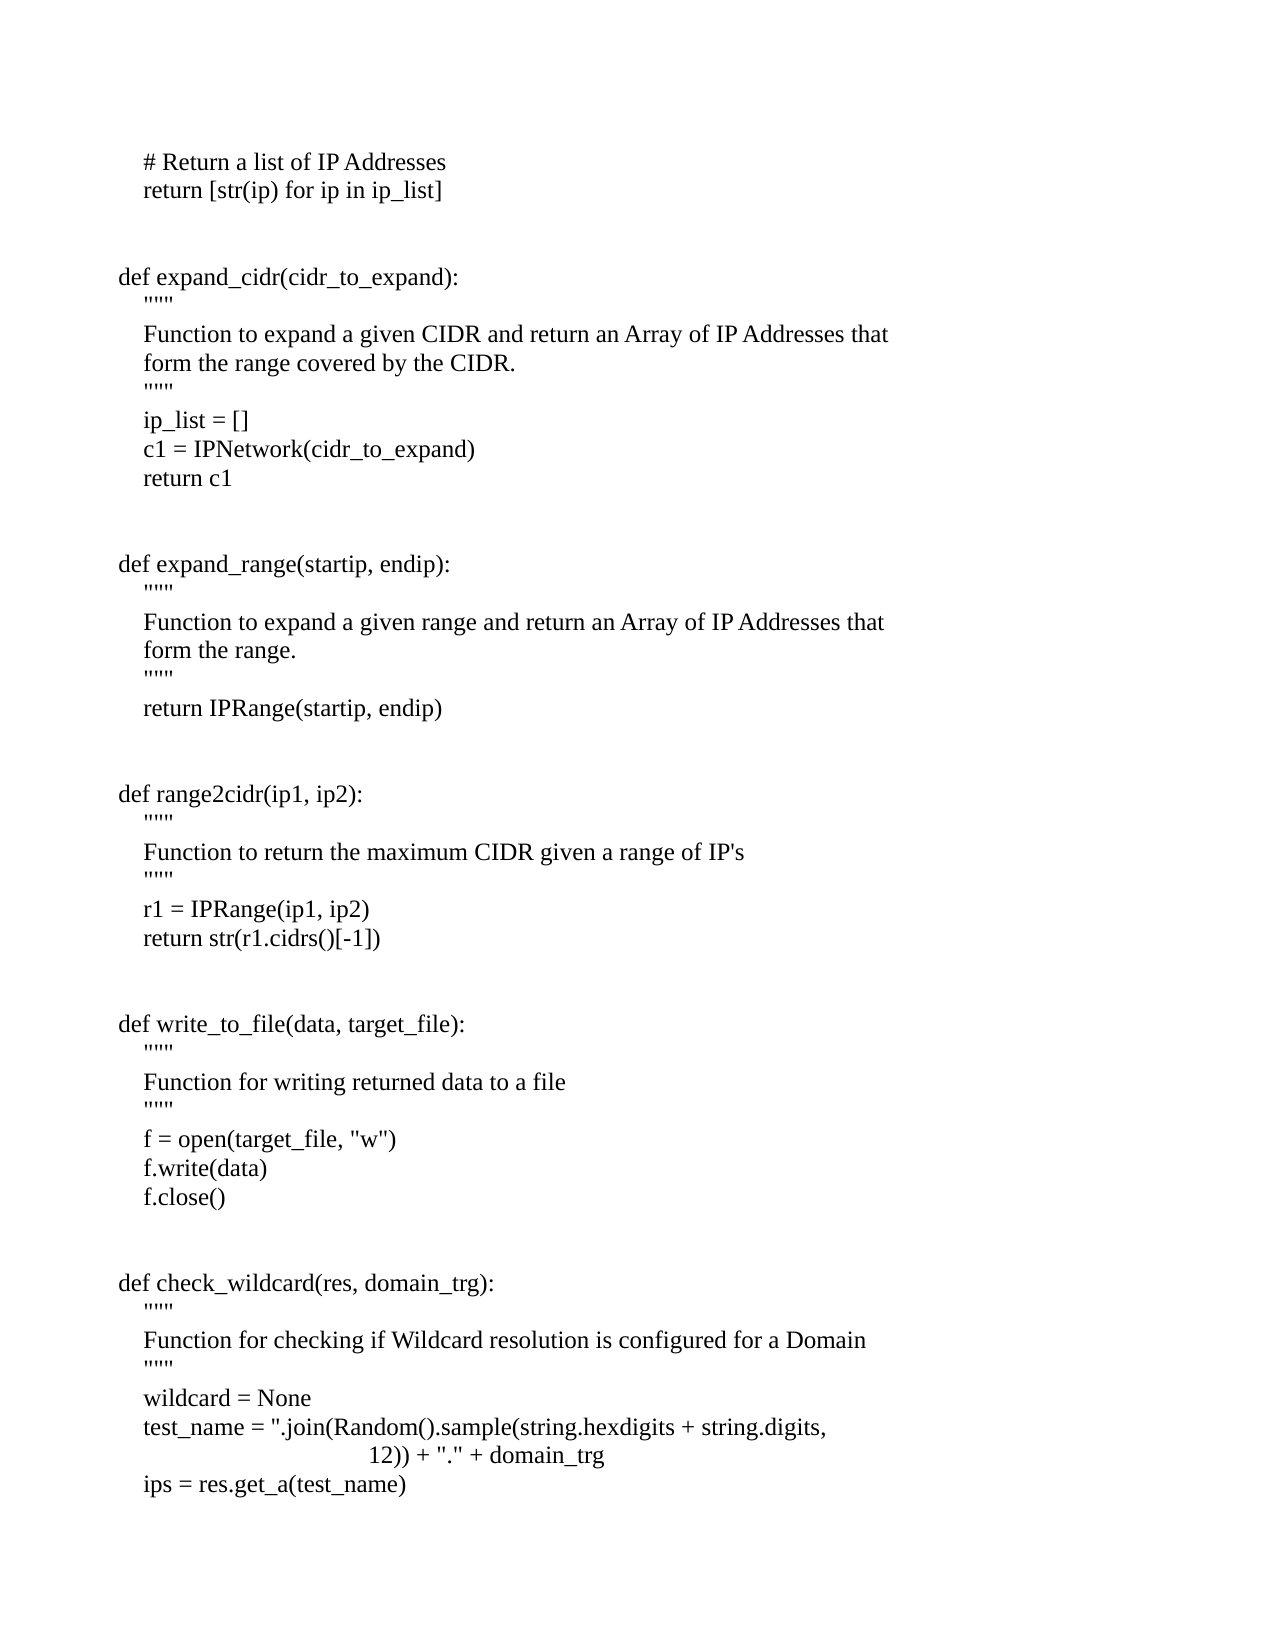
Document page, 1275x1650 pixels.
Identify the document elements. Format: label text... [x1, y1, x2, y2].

text """ [118, 808, 1157, 837]
text form the range covered by the CIDR. [118, 348, 1157, 377]
text """ [118, 664, 1157, 693]
text f.write(data) [118, 1153, 1157, 1182]
text Function to return the maximum CIDR given a range of IP's [118, 837, 1157, 866]
text test_name = ''.join(Random().sample(string.hexdigits + string.digits, [118, 1412, 1157, 1441]
text r1 = IPRange(ip1, ip2) [118, 894, 1157, 923]
text """ [118, 1297, 1157, 1326]
text f = open(target_file, "w") [118, 1124, 1157, 1153]
text """ [118, 1096, 1157, 1124]
text f.close() [118, 1182, 1157, 1211]
text ips = res.get_a(test_name) [118, 1469, 1157, 1498]
text """ [118, 1038, 1157, 1067]
text Function for writing returned data to a file [118, 1067, 1157, 1096]
text def expand_cidr(cidr_to_expand): [118, 262, 1157, 291]
text # Return a list of IP Addresses [118, 147, 1157, 176]
text return c1 [118, 463, 1157, 492]
text def range2cidr(ip1, ip2): [118, 779, 1157, 808]
text c1 = IPNetwork(cidr_to_expand) [118, 434, 1157, 463]
text Function to expand a given CIDR and return an Array of IP Addresses that [118, 319, 1157, 348]
text return str(r1.cidrs()[-1]) [118, 923, 1157, 952]
text ip_list = [] [118, 406, 1157, 434]
text return [str(ip) for ip in ip_list] [118, 176, 1157, 204]
text """ [118, 291, 1157, 319]
text def write_to_file(data, target_file): [118, 1009, 1157, 1038]
text """ [118, 377, 1157, 406]
text form the range. [118, 636, 1157, 664]
text """ [118, 866, 1157, 894]
text 12)) + "." + domain_trg [118, 1441, 1157, 1469]
text """ [118, 578, 1157, 607]
text Function to expand a given range and return an Array of IP Addresses that [118, 607, 1157, 636]
text return IPRange(startip, endip) [118, 693, 1157, 722]
text wildcard = None [118, 1383, 1157, 1412]
text def check_wildcard(res, domain_trg): [118, 1268, 1157, 1297]
text """ [118, 1354, 1157, 1383]
text def expand_range(startip, endip): [118, 549, 1157, 578]
text Function for checking if Wildcard resolution is configured for a Domain [118, 1326, 1157, 1354]
